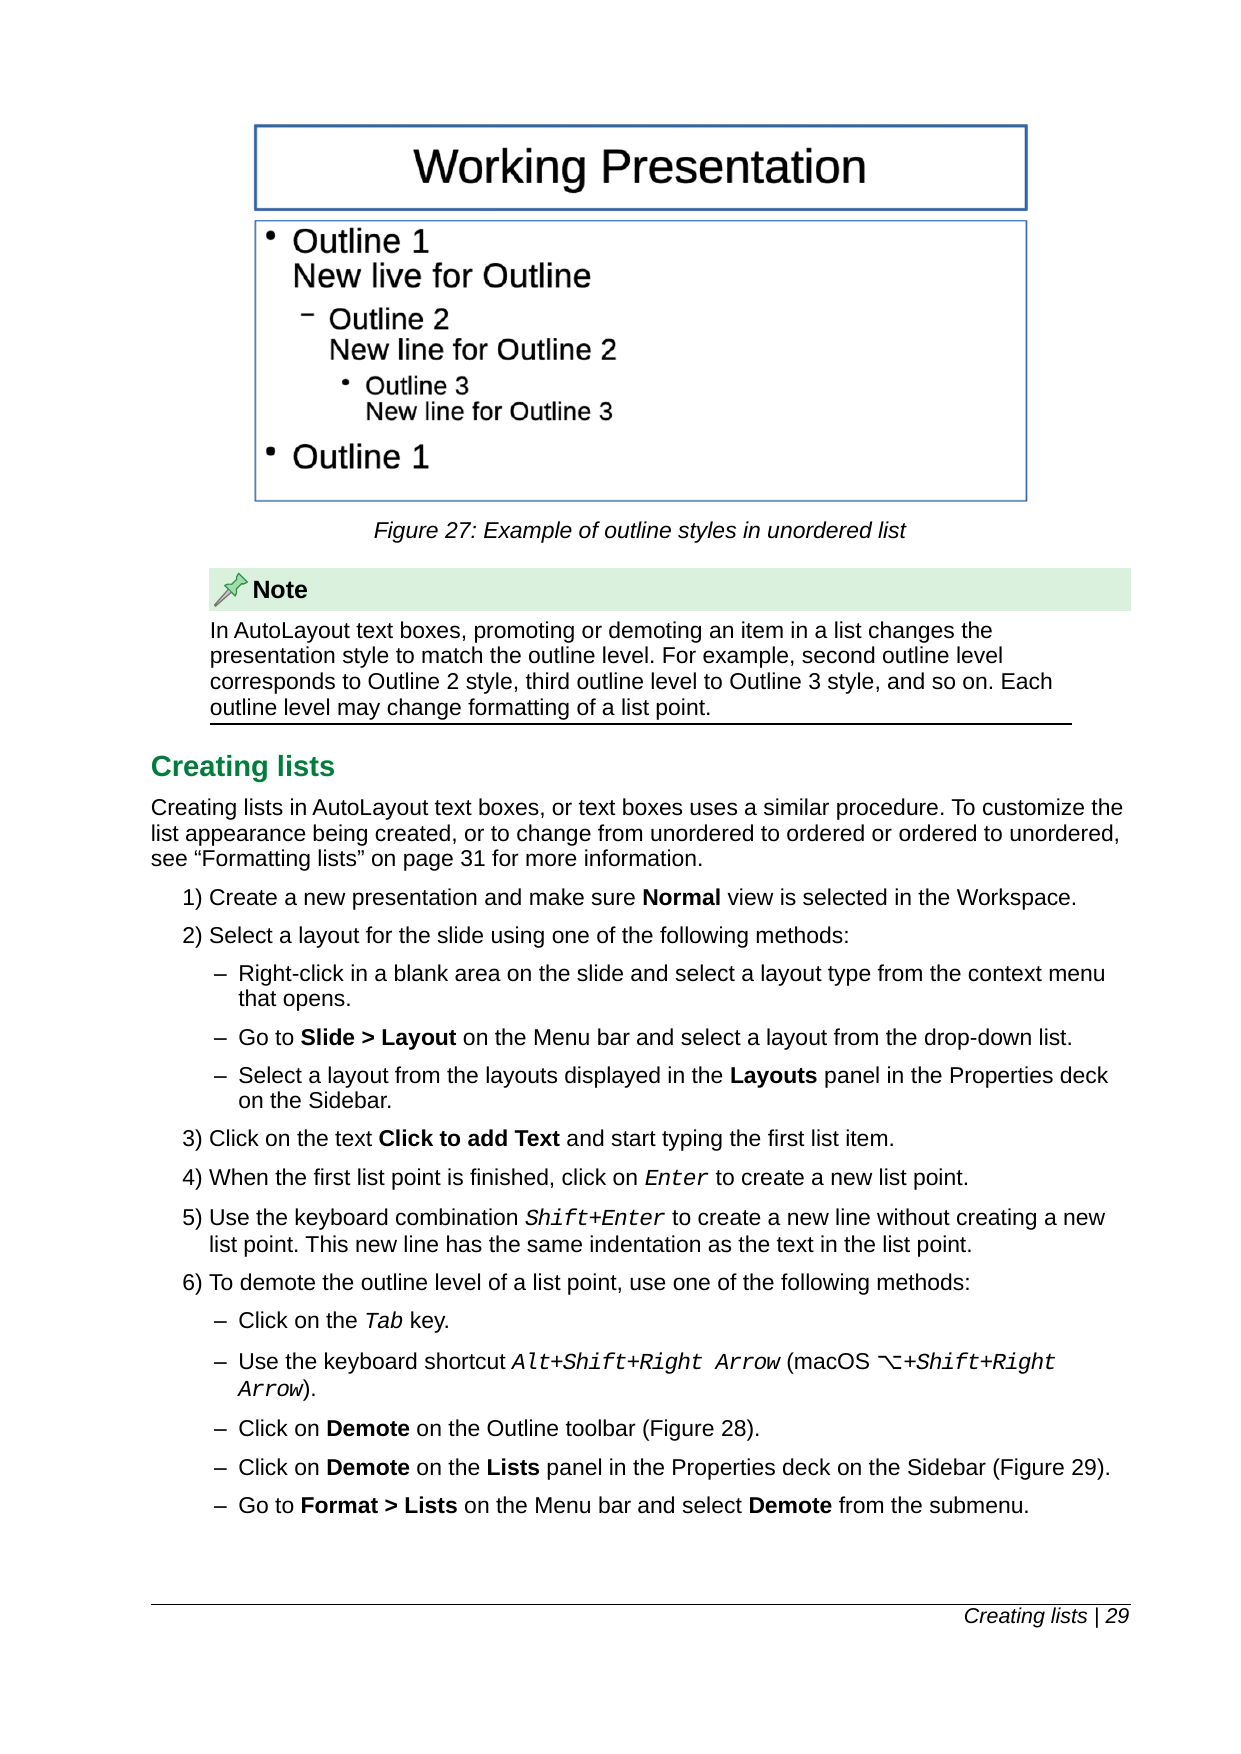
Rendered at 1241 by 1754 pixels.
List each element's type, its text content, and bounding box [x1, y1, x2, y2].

list Select a layout for the slide using one of the following methods: [194, 922, 1131, 948]
list Use the keyboard shortcut Alt+Shift+Right Arrow (macOS ⌥+Shift+Right Arrow). [223, 1348, 1131, 1403]
list Click on the Tab key. [223, 1308, 1131, 1336]
list Click on Demote on the Outline toolbar (Figure 28). [223, 1416, 1131, 1442]
list Create a new presentation and make sure Normal view is selected in the Workspace. [194, 884, 1131, 910]
list To demote the outline level of a list point, use one of the following methods: [194, 1270, 1131, 1296]
text Creating lists in AutoLayout text boxes, or text boxes uses a similar procedure. To customize the list appearance being created, or to change from unordered to ordered or ordered to unordered, see “Formatting lists” on page 31 for more information. [151, 795, 1131, 872]
subtitle Creating lists [151, 750, 1131, 782]
picture [250, 121, 1032, 506]
list Select a layout from the layouts displayed in the Layouts panel in the Properties deck on the Sidebar. [223, 1062, 1131, 1114]
list Go to Slide > Layout on the Menu bar and select a layout from the drop-down list. [223, 1024, 1131, 1050]
list Go to Format > Lists on the Menu bar and select Demote from the submenu. [223, 1492, 1131, 1518]
list Click on the text Click to add Text and start typing the first list item. [194, 1126, 1131, 1152]
subtitle Note [209, 568, 1131, 611]
list Click on Demote on the Lists panel in the Properties deck on the Sidebar (Figure 29). [223, 1454, 1131, 1480]
list When the first list point is finished, click on Enter to create a new list point. [194, 1164, 1131, 1192]
text In AutoLayout text boxes, promoting or demoting an item in a list changes the presentation style to match the outline level. For example, second outline level corresponds to Outline 2 style, third outline level to Outline 3 style, and so on. Each outline level may change formatting of a list point. [209, 617, 1072, 725]
text Figure 27: Example of outline styles in unordered list [250, 518, 1031, 543]
list Use the keyboard combination Shift+Enter to create a new line without creating a new list point. This new line has the same indentation as the text in the list point. [194, 1204, 1131, 1258]
list Right-click in a blank area on the slide and select a layout type from the context menu that opens. [223, 961, 1131, 1012]
